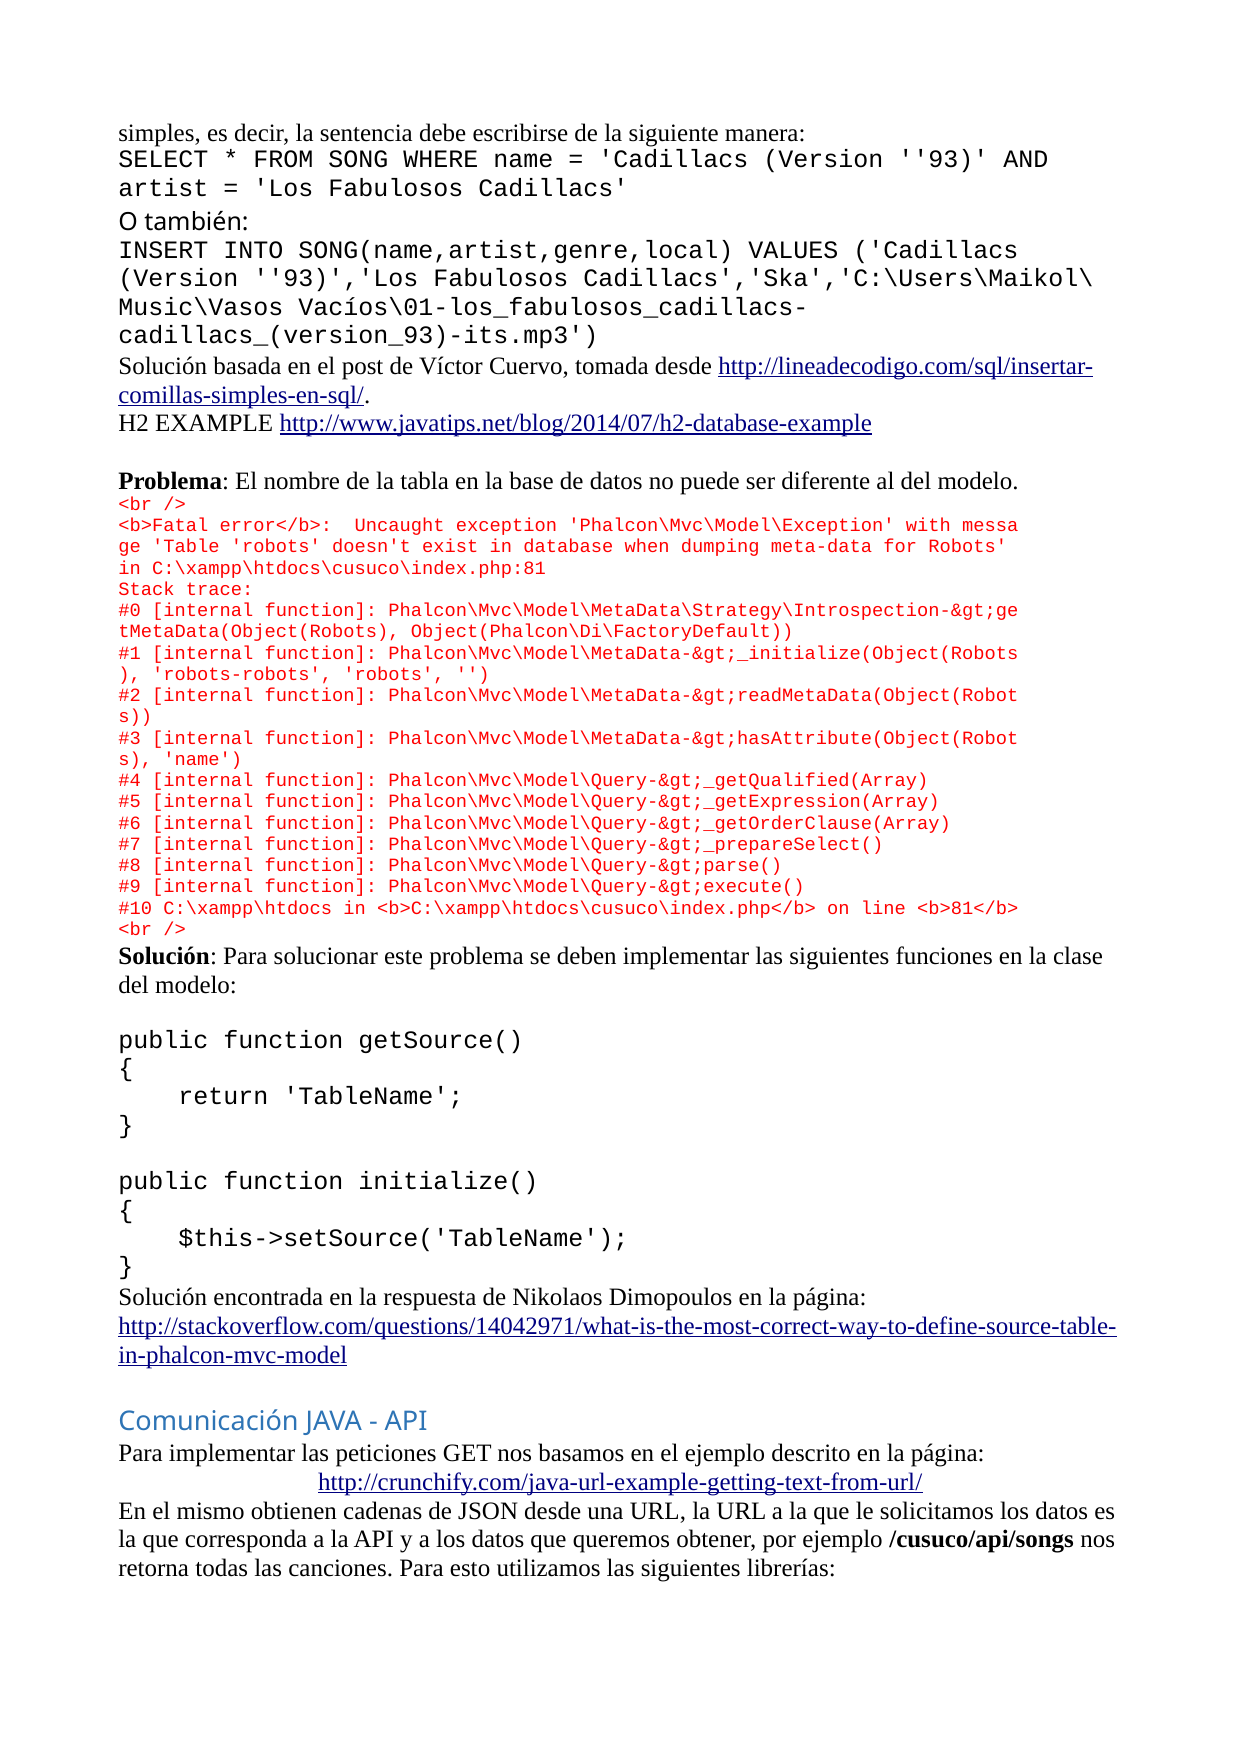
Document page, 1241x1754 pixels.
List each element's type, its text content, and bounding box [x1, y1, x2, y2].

text #8 [internal function]: Phalcon\Mvc\Model\Query-&gt;parse() [118, 856, 1122, 877]
text #10 C:\xampp\htdocs in <b>C:\xampp\htdocs\cusuco\index.php</b> on line <b>81</b> [118, 898, 1122, 920]
text <br /> [118, 920, 1122, 941]
text public function initialize() [118, 1169, 1122, 1197]
text ge 'Table 'robots' doesn't exist in database when dumping meta-data for Robots' [118, 537, 1122, 558]
text Stack trace: [118, 580, 1122, 601]
text #2 [internal function]: Phalcon\Mvc\Model\MetaData-&gt;readMetaData(Object(Robot [118, 686, 1122, 707]
text http://crunchify.com/java-url-example-getting-text-from-url/ [118, 1467, 1122, 1496]
text #4 [internal function]: Phalcon\Mvc\Model\Query-&gt;_getQualified(Array) [118, 771, 1122, 792]
text simples, es decir, la sentencia debe escribirse de la siguiente manera: [118, 118, 1122, 147]
text return 'TableName'; [118, 1084, 1122, 1112]
subtitle Comunicación JAVA - API [118, 1401, 1122, 1438]
text #6 [internal function]: Phalcon\Mvc\Model\Query-&gt;_getOrderClause(Array) [118, 813, 1122, 835]
text Solución: Para solucionar este problema se deben implementar las siguientes funciones en la clase del modelo: [118, 941, 1122, 998]
text public function getSource() [118, 1027, 1122, 1056]
text INSERT INTO SONG(name,artist,genre,local) VALUES ('Cadillacs (Version ''93)','Los Fabulosos Cadillacs','Ska','C:\Users\Maikol\Music\Vasos Vacíos\01-los_fabulosos_cadillacs-cadillacs_(version_93)-its.mp3') [118, 238, 1122, 351]
text s), 'name') [118, 750, 1122, 771]
text } [118, 1112, 1122, 1141]
text SELECT * FROM SONG WHERE name = 'Cadillacs (Version ''93)' AND artist = 'Los Fabulosos Cadillacs' [118, 147, 1122, 203]
text O también: [118, 203, 1122, 238]
text { [118, 1056, 1122, 1084]
text #7 [internal function]: Phalcon\Mvc\Model\Query-&gt;_prepareSelect() [118, 835, 1122, 856]
text Solución encontrada en la respuesta de Nikolaos Dimopoulos en la página: [118, 1282, 1122, 1311]
text <br /> [118, 495, 1122, 516]
text #0 [internal function]: Phalcon\Mvc\Model\MetaData\Strategy\Introspection-&gt;ge [118, 601, 1122, 622]
text ), 'robots-robots', 'robots', '') [118, 665, 1122, 686]
text <b>Fatal error</b>: Uncaught exception 'Phalcon\Mvc\Model\Exception' with messa [118, 516, 1122, 537]
text #9 [internal function]: Phalcon\Mvc\Model\Query-&gt;execute() [118, 877, 1122, 898]
text } [118, 1254, 1122, 1282]
text H2 EXAMPLE http://www.javatips.net/blog/2014/07/h2-database-example [118, 408, 1122, 437]
text Solución basada en el post de Víctor Cuervo, tomada desde http://lineadecodigo.com/sql/insertar-comillas-simples-en-sql/. [118, 351, 1122, 408]
text En el mismo obtienen cadenas de JSON desde una URL, la URL a la que le solicitamos los datos es la que corresponda a la API y a los datos que queremos obtener, por ejemplo /cusuco/api/songs nos retorna todas las canciones. Para esto utilizamos las siguientes librerías: [118, 1496, 1122, 1582]
text s)) [118, 707, 1122, 728]
text http://stackoverflow.com/questions/14042971/what-is-the-most-correct-way-to-define-source-table-in-phalcon-mvc-model [118, 1311, 1122, 1368]
text tMetaData(Object(Robots), Object(Phalcon\Di\FactoryDefault)) [118, 622, 1122, 643]
text #3 [internal function]: Phalcon\Mvc\Model\MetaData-&gt;hasAttribute(Object(Robot [118, 728, 1122, 750]
text in C:\xampp\htdocs\cusuco\index.php:81 [118, 558, 1122, 580]
text #1 [internal function]: Phalcon\Mvc\Model\MetaData-&gt;_initialize(Object(Robots [118, 643, 1122, 665]
text #5 [internal function]: Phalcon\Mvc\Model\Query-&gt;_getExpression(Array) [118, 792, 1122, 813]
text Problema: El nombre de la tabla en la base de datos no puede ser diferente al del modelo. [118, 466, 1122, 495]
text Para implementar las peticiones GET nos basamos en el ejemplo descrito en la página: [118, 1438, 1122, 1467]
text $this->setSource('TableName'); [118, 1226, 1122, 1254]
text { [118, 1197, 1122, 1226]
